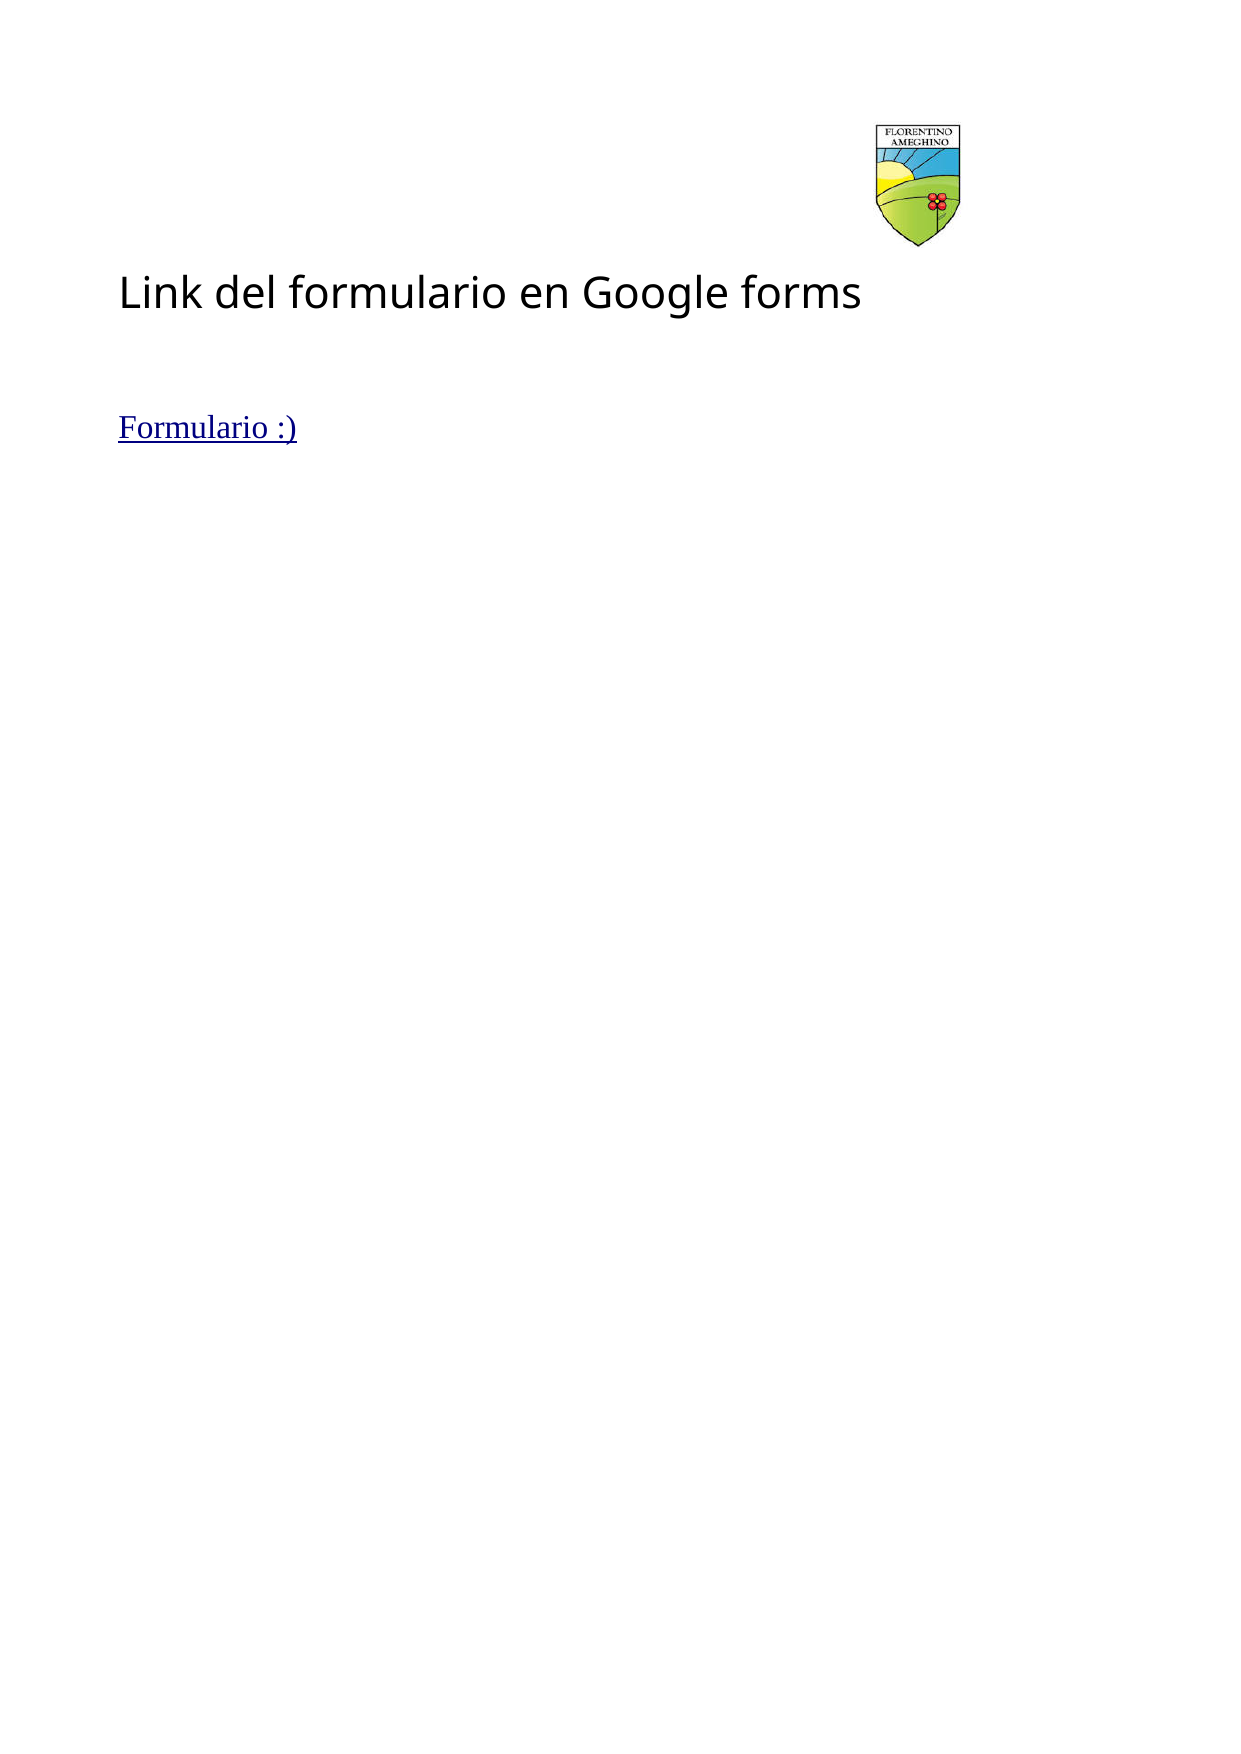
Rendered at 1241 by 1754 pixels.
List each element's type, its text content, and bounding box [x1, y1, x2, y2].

text Formulario :) [118, 408, 1122, 446]
text Link del formulario en Google forms [118, 262, 1122, 321]
picture [851, 121, 987, 248]
